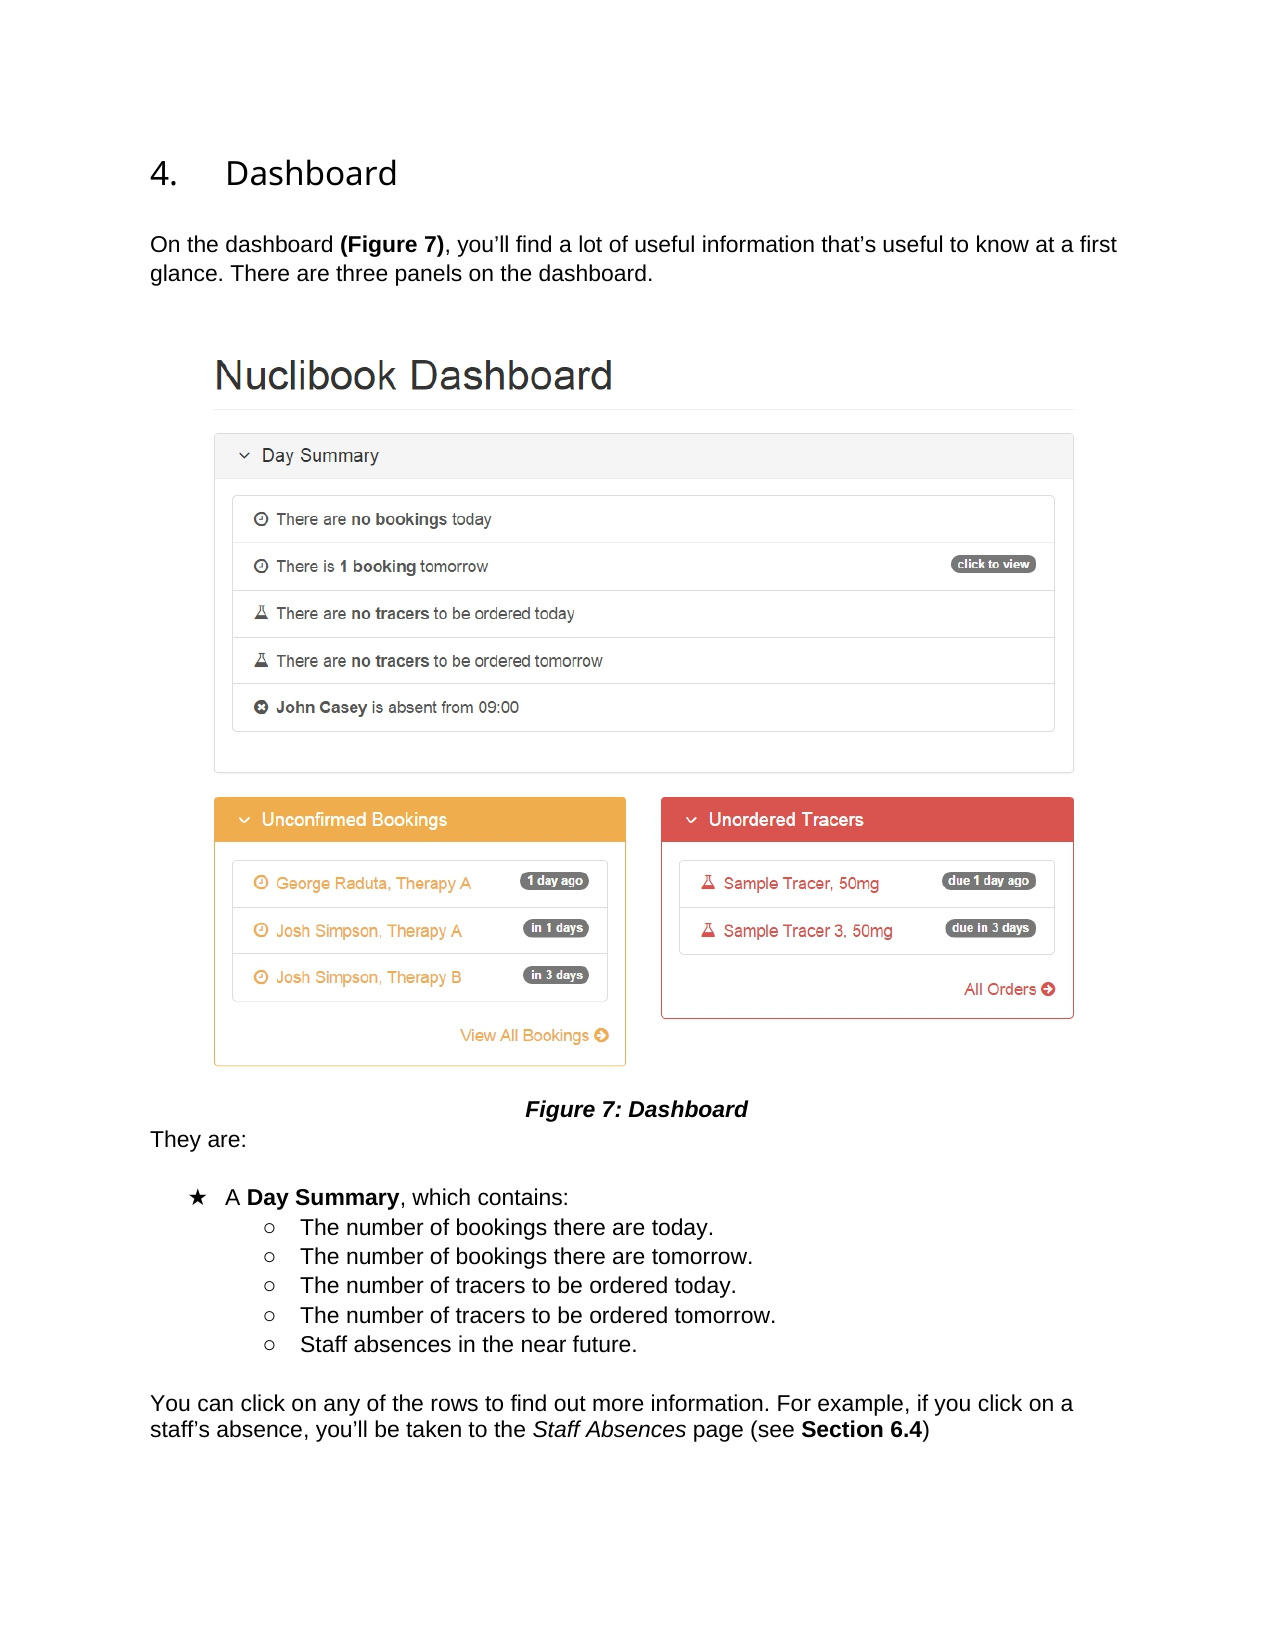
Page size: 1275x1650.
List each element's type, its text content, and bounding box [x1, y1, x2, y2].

list Staff absences in the near future. [262, 1332, 1125, 1357]
text You can click on any of the rows to find out more information. For example, if you click on a staff’s absence, you’ll be taken to the Staff Absences page (see Section 6.4) [150, 1391, 1125, 1442]
text Figure 7: Dashboard [150, 1097, 1125, 1122]
list The number of tracers to be ordered today. [262, 1273, 1125, 1299]
list The number of bookings there are tomorrow. [262, 1244, 1125, 1269]
list A Day Summary, which contains: [187, 1185, 1125, 1211]
picture [188, 338, 1087, 1075]
list The number of tracers to be ordered tomorrow. [262, 1302, 1125, 1328]
text They are: [150, 1126, 1125, 1152]
list The number of bookings there are today. [262, 1214, 1125, 1240]
text On the dashboard (Figure 7), you’ll find a lot of useful information that’s useful to know at a first glance. There are three panels on the dashboard. [150, 232, 1125, 287]
subtitle 4. Dashboard [150, 150, 1125, 195]
